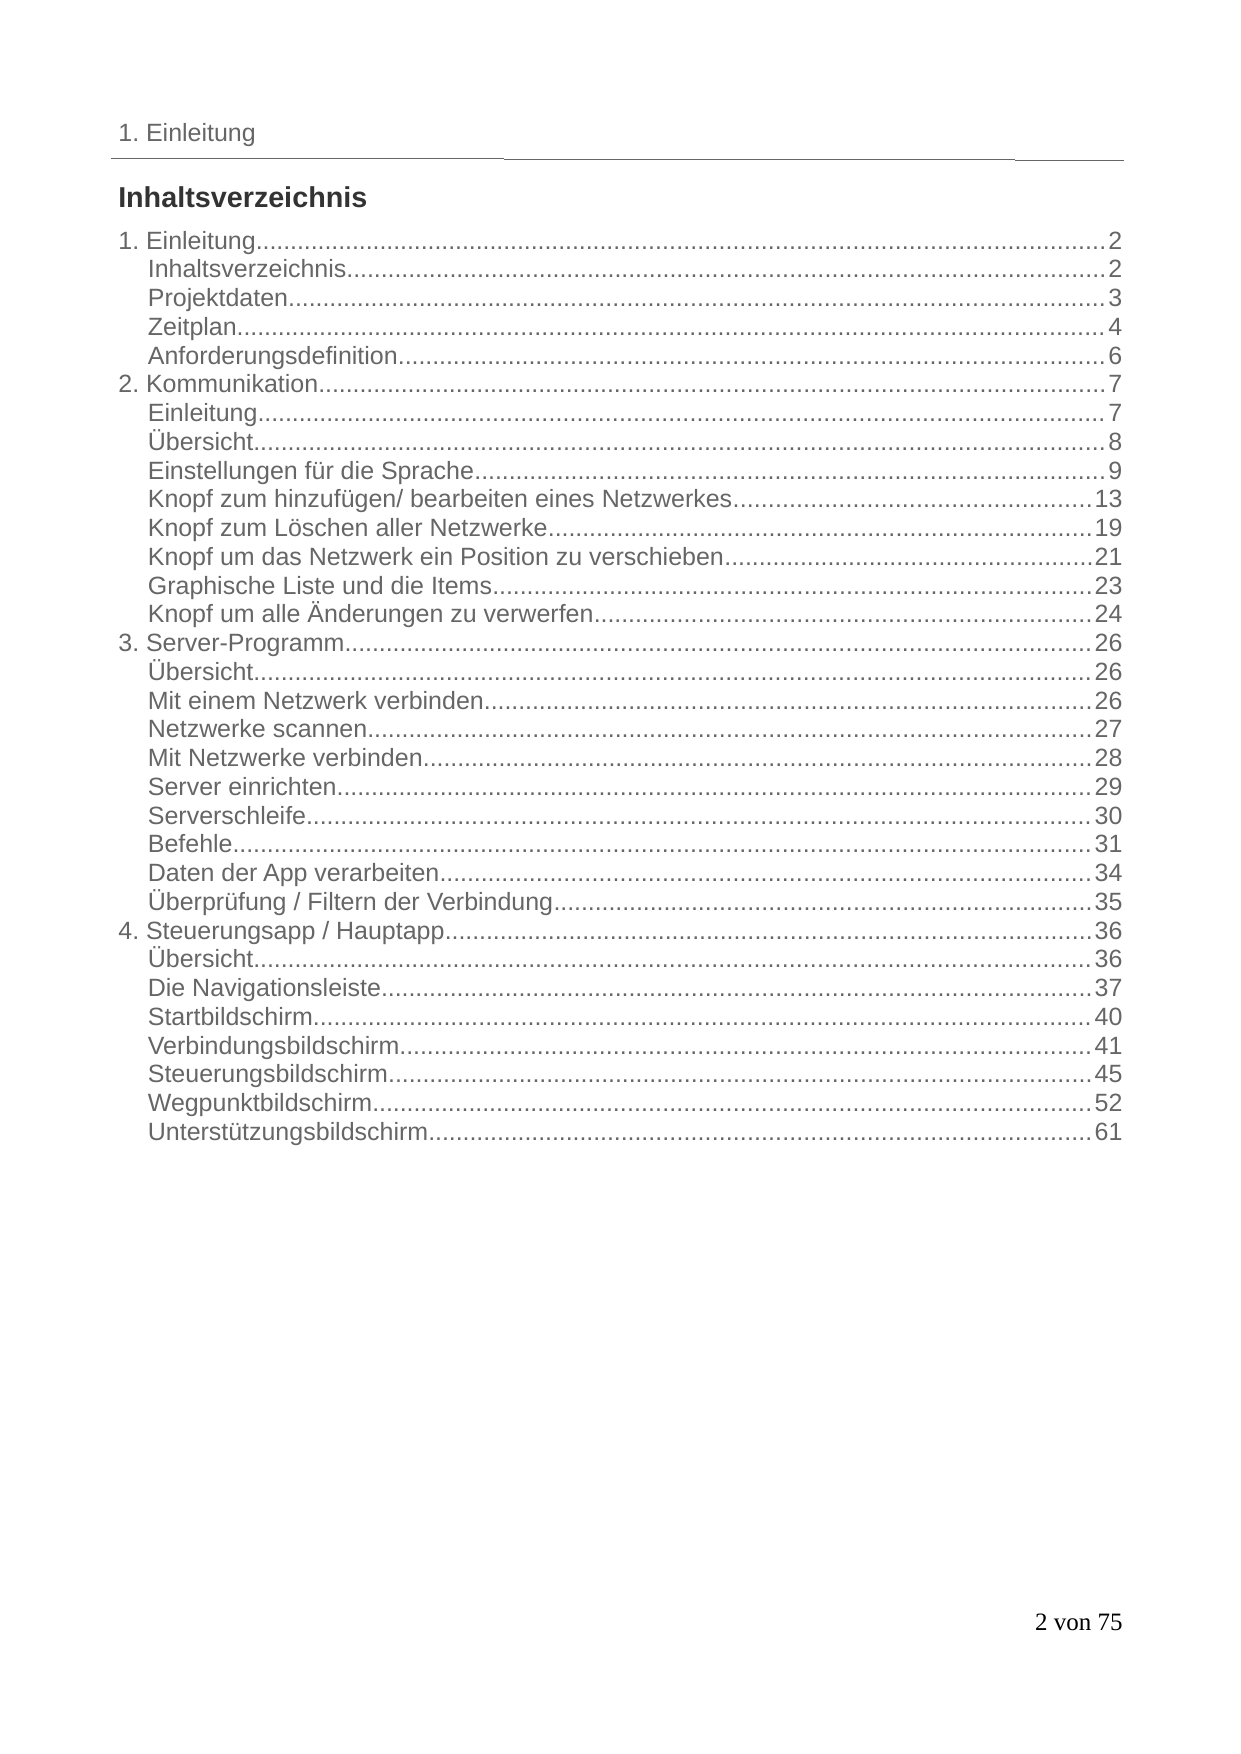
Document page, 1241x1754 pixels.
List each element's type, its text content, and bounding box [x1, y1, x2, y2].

text Überprüfung / Filtern der Verbindung 35 [148, 887, 1122, 916]
text Knopf um alle Änderungen zu verwerfen 24 [148, 599, 1122, 628]
text Knopf um das Netzwerk ein Position zu verschieben 21 [148, 542, 1122, 571]
text 3. Server-Programm 26 [118, 628, 1122, 657]
text Knopf zum hinzufügen/ bearbeiten eines Netzwerkes 13 [148, 484, 1122, 513]
text Inhaltsverzeichnis 2 [148, 254, 1122, 283]
text Mit Netzwerke verbinden 28 [148, 743, 1122, 772]
text Projektdaten 3 [148, 283, 1122, 312]
text Serverschleife 30 [148, 801, 1122, 829]
text Übersicht 8 [148, 427, 1122, 456]
text Anforderungsdefinition 6 [148, 341, 1122, 369]
text 2. Kommunikation 7 [118, 369, 1122, 398]
text Graphische Liste und die Items 23 [148, 571, 1122, 599]
text Die Navigationsleiste 37 [148, 973, 1122, 1002]
text Netzwerke scannen 27 [148, 714, 1122, 743]
text Übersicht 26 [148, 657, 1122, 686]
text Zeitplan 4 [148, 312, 1122, 341]
text Verbindungsbildschirm 41 [148, 1031, 1122, 1059]
text Server einrichten 29 [148, 772, 1122, 801]
text 4. Steuerungsapp / Hauptapp 36 [118, 916, 1122, 944]
text Startbildschirm 40 [148, 1002, 1122, 1031]
text Daten der App verarbeiten 34 [148, 858, 1122, 887]
subtitle Inhaltsverzeichnis [118, 180, 1122, 213]
text Einleitung 7 [148, 398, 1122, 427]
text Mit einem Netzwerk verbinden 26 [148, 686, 1122, 714]
text Einstellungen für die Sprache 9 [148, 456, 1122, 484]
subtitle 1. Einleitung [118, 118, 1122, 147]
text Knopf zum Löschen aller Netzwerke 19 [148, 513, 1122, 542]
text 1. Einleitung 2 [118, 226, 1122, 254]
text Befehle 31 [148, 829, 1122, 858]
text Wegpunktbildschirm 52 [148, 1088, 1122, 1117]
text Unterstützungsbildschirm 61 [148, 1117, 1122, 1146]
text Übersicht 36 [148, 944, 1122, 973]
text Steuerungsbildschirm 45 [148, 1059, 1122, 1088]
